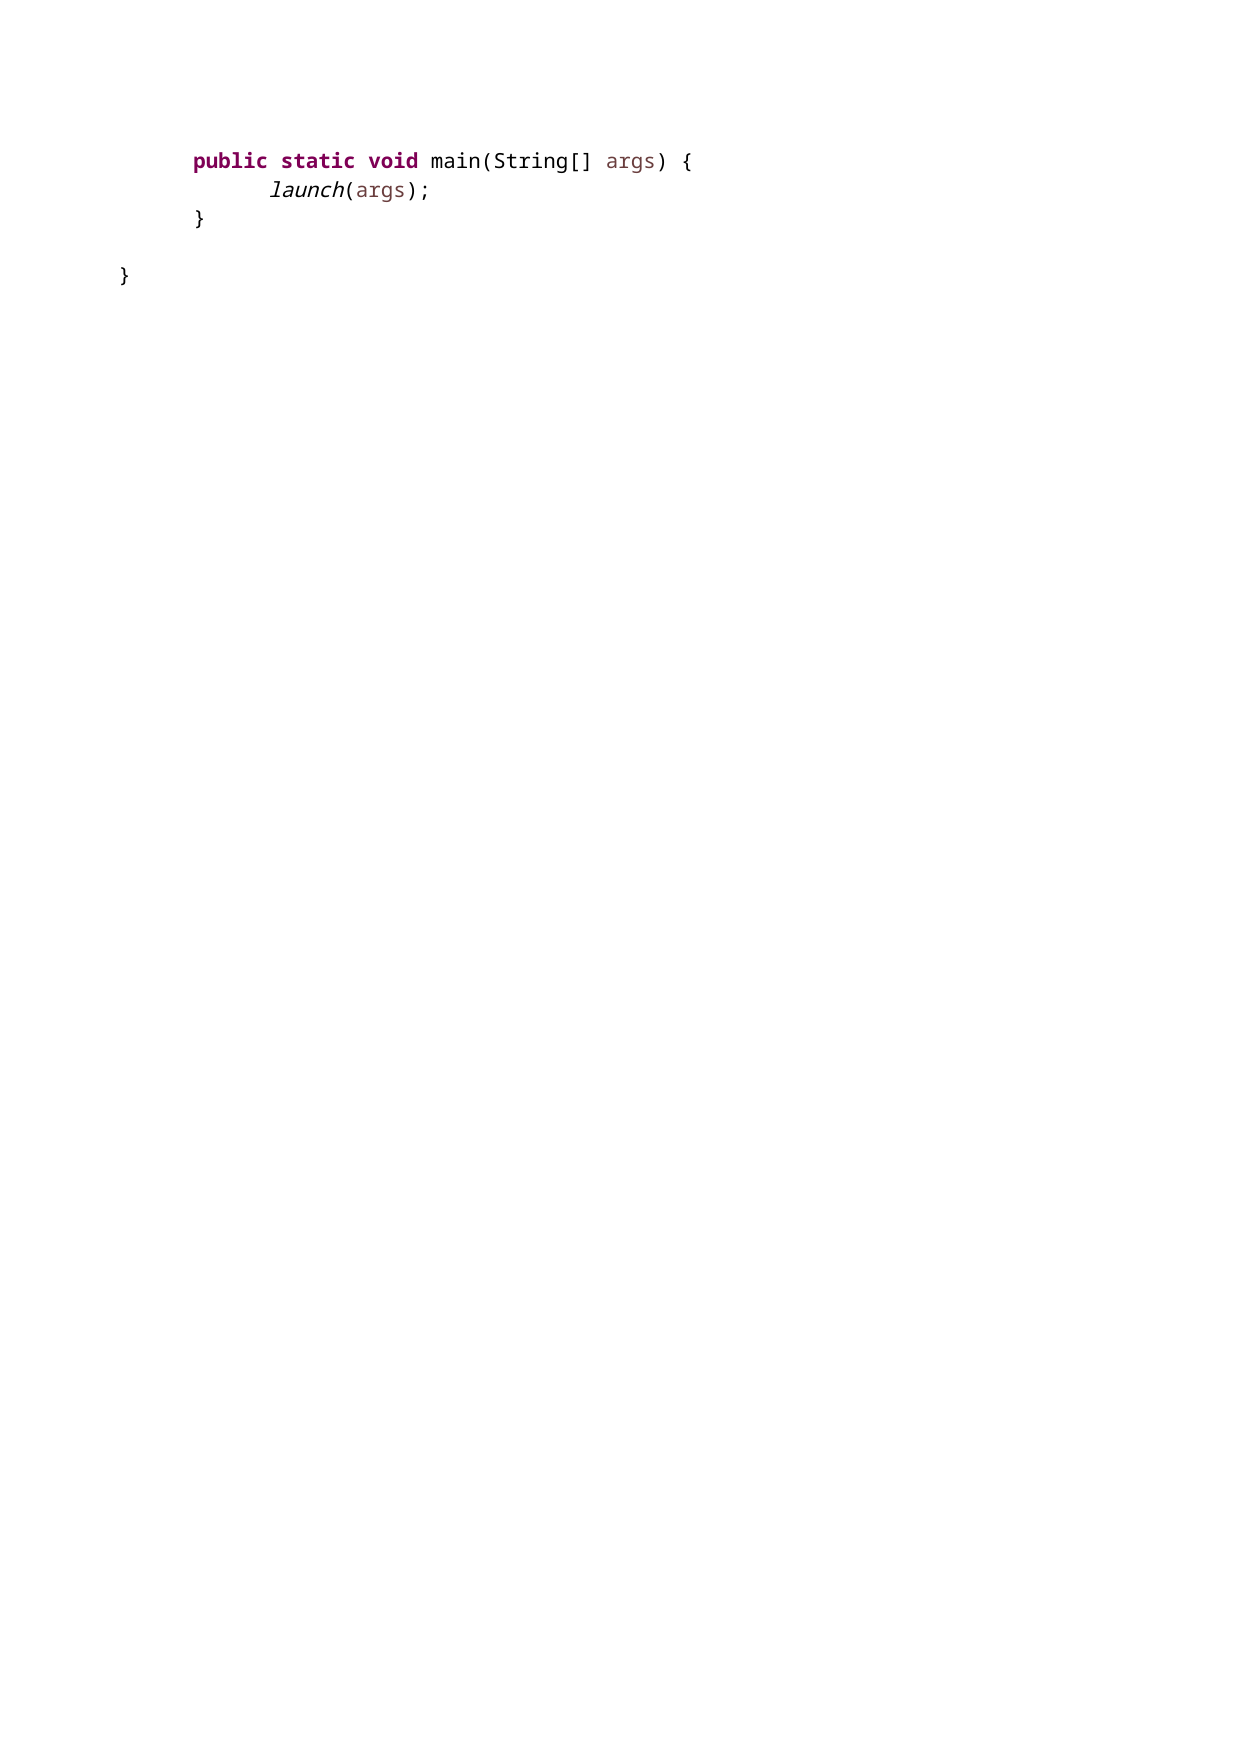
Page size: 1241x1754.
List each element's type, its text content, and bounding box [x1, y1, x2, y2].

text } [118, 203, 1122, 232]
text launch(args); [118, 175, 1122, 203]
text public static void main(String[] args) { [118, 147, 1122, 175]
text } [118, 260, 1122, 289]
